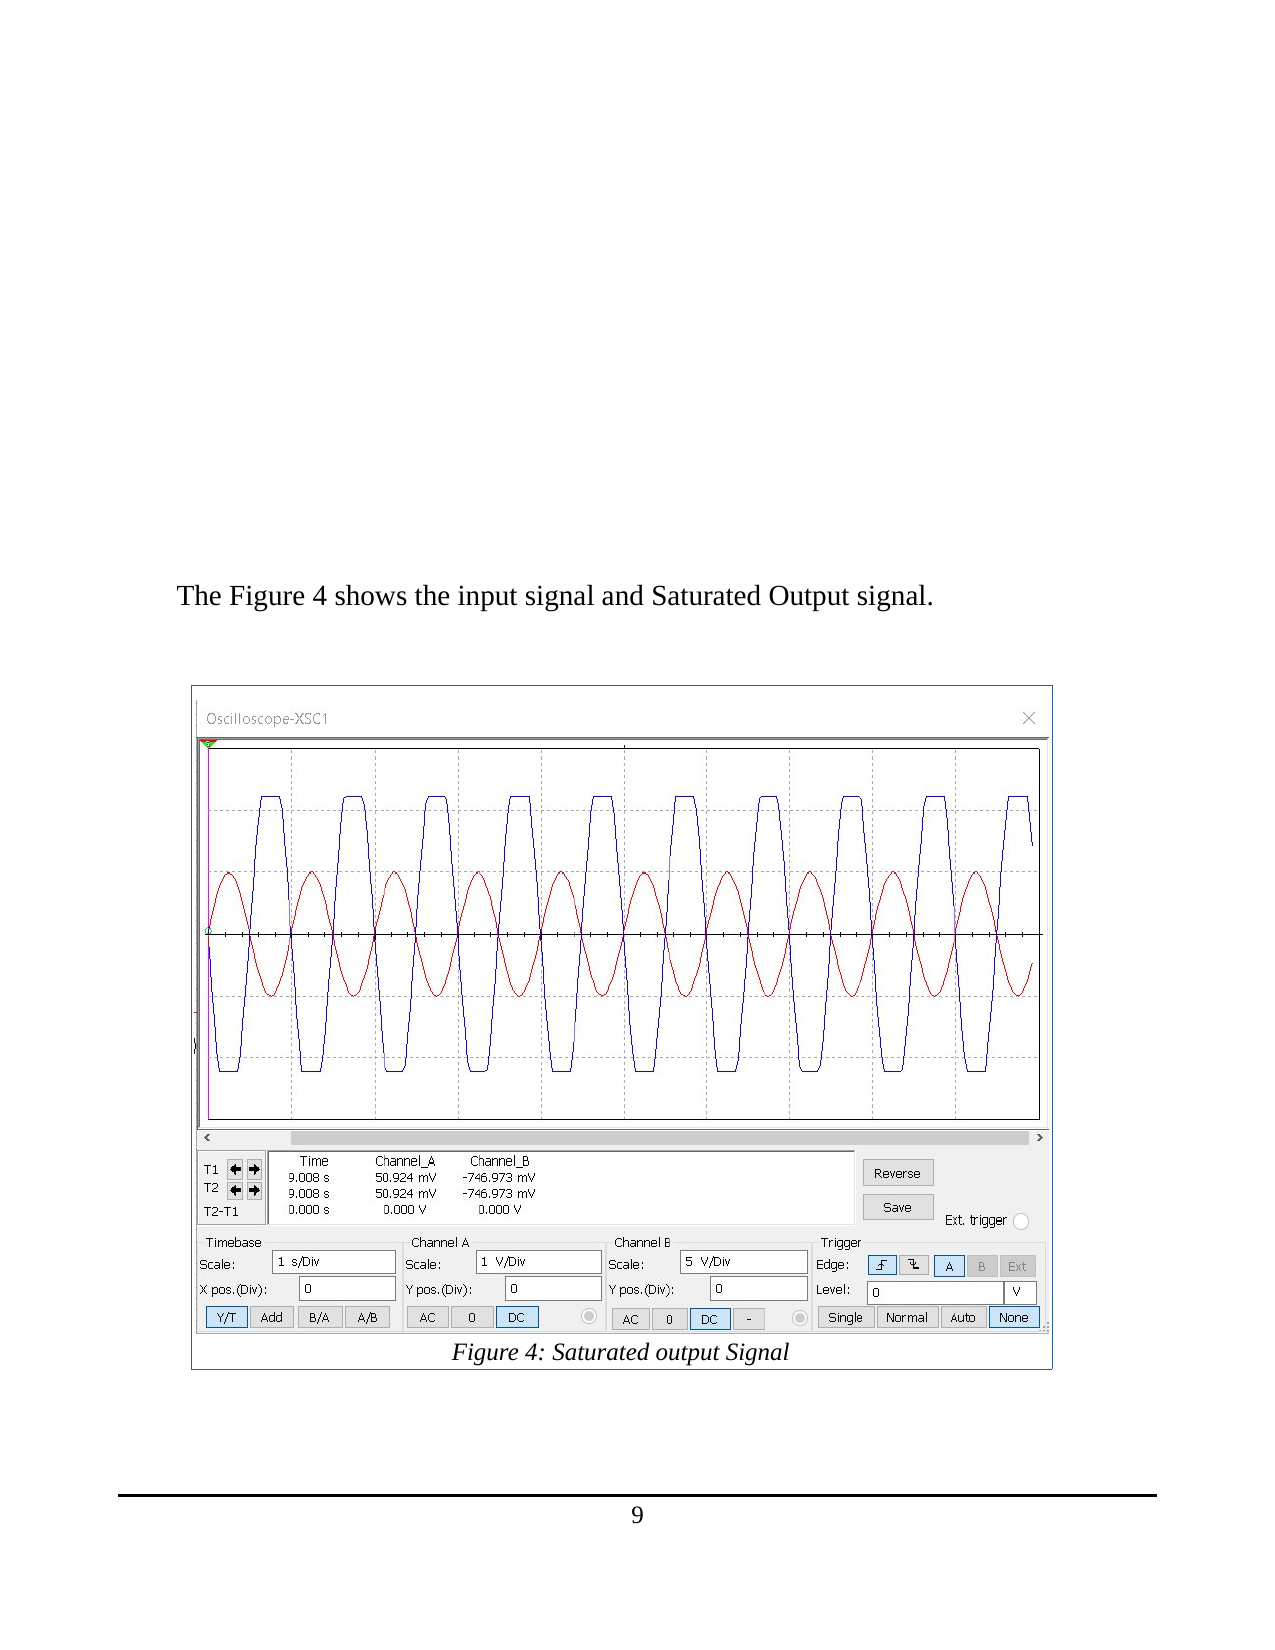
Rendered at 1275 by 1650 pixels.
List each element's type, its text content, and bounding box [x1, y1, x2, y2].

text The Figure 4 shows the input signal and Saturated Output signal. [103, 578, 1157, 612]
text Figure 4: Saturated output Signal [194, 1337, 1049, 1366]
picture [194, 700, 1050, 1337]
